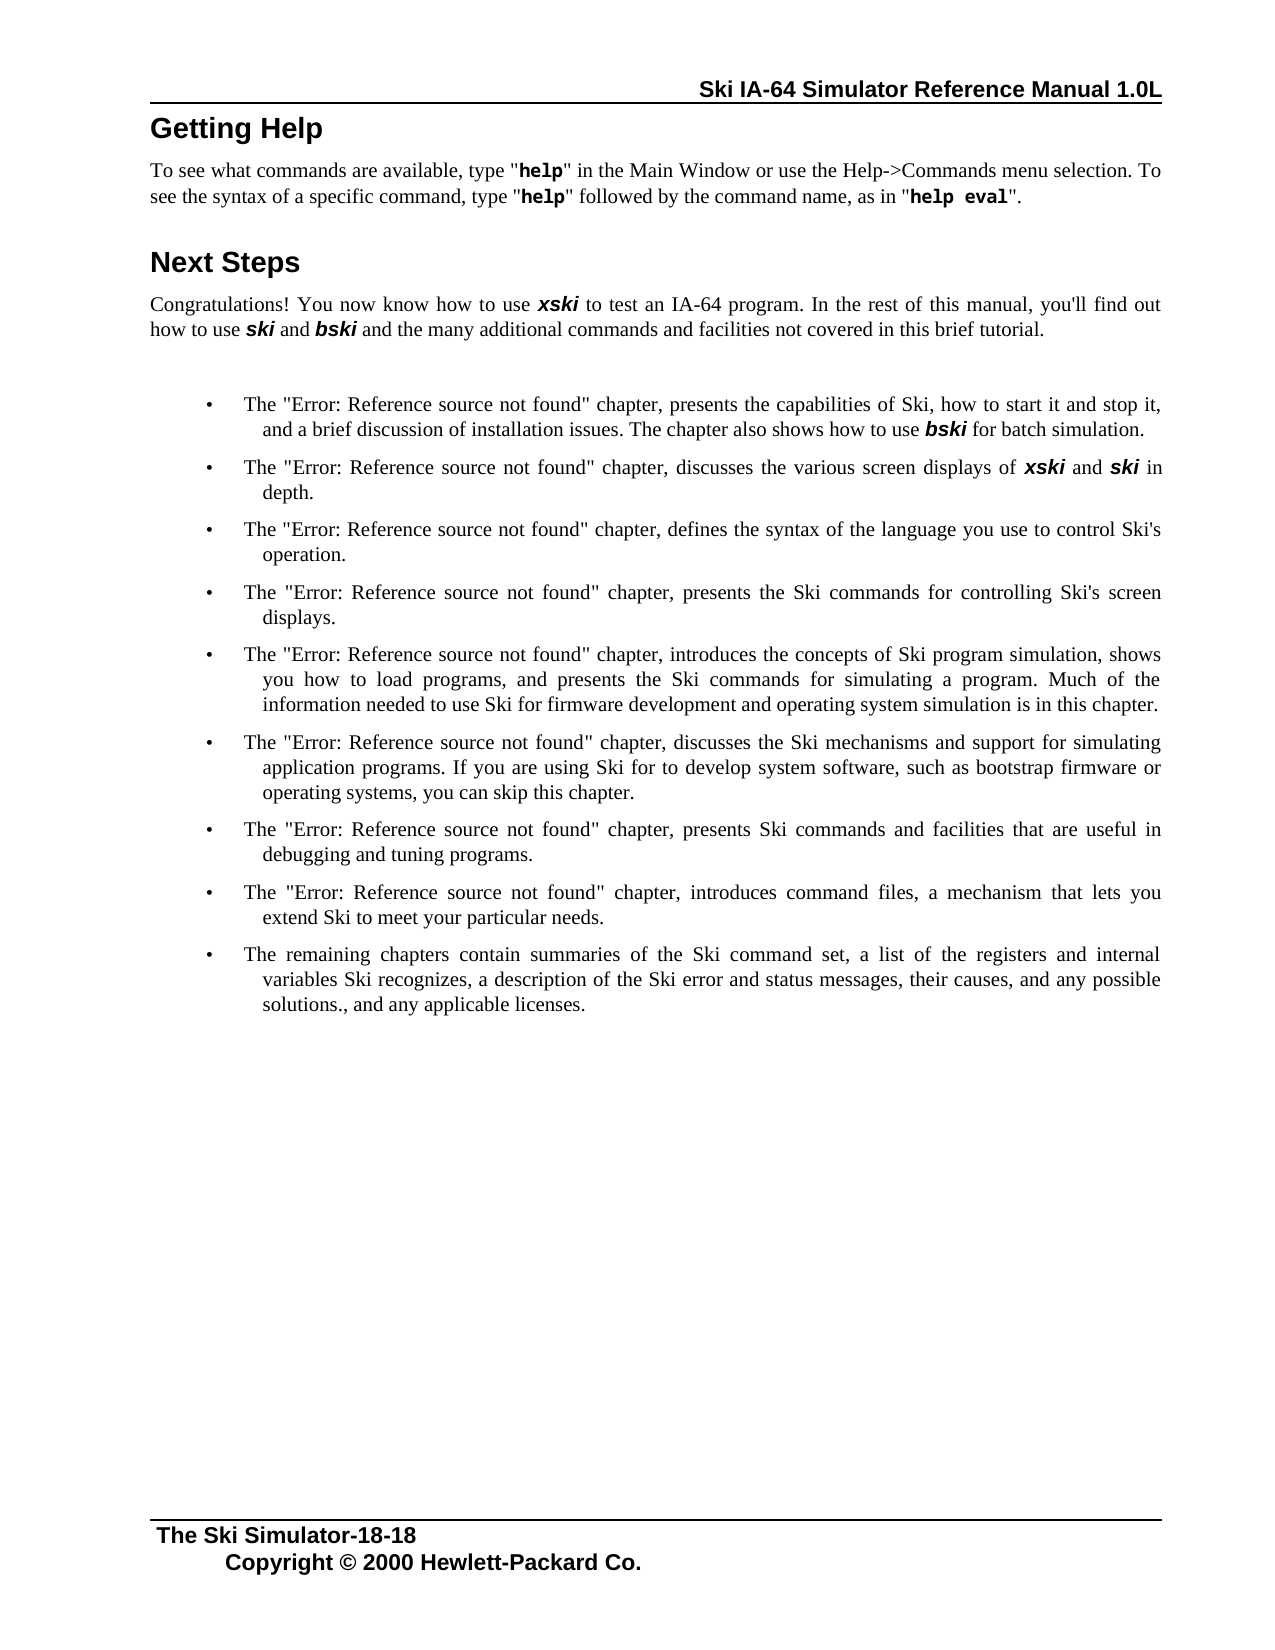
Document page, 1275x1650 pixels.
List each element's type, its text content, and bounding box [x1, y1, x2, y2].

list The "" chapter, presents the Ski commands for controlling Ski's screen displays. [206, 579, 1162, 629]
list The "" chapter, introduces command files, a mechanism that lets you extend Ski to meet your particular needs. [206, 879, 1162, 929]
list The "" chapter, defines the syntax of the language you use to control Ski's operation. [206, 516, 1162, 566]
list The "" chapter, presents Ski commands and facilities that are useful in debugging and tuning programs. [206, 816, 1162, 866]
subtitle Getting Help [150, 112, 1162, 145]
list The "" chapter, presents the capabilities of Ski, how to start it and stop it, and a brief discussion of installation issues. The chapter also shows how to use bski for batch simulation. [206, 391, 1162, 441]
text Congratulations! You now know how to use xski to test an IA-64 program. In the rest of this manual, you'll find out how to use ski and bski and the many additional commands and facilities not covered in this brief tutorial. [150, 291, 1162, 341]
list The "" chapter, discusses the Ski mechanisms and support for simulating application programs. If you are using Ski for to develop system software, such as bootstrap firmware or operating systems, you can skip this chapter. [206, 729, 1162, 804]
text To see what commands are available, type "help" in the Main Window or use the Help->Commands menu selection. To see the syntax of a specific command, type "help" followed by the command name, as in "help eval". [150, 158, 1162, 209]
subtitle Next Steps [150, 246, 1162, 279]
list The "" chapter, introduces the concepts of Ski program simulation, shows you how to load programs, and presents the Ski commands for simulating a program. Much of the information needed to use Ski for firmware development and operating system simulation is in this chapter. [206, 641, 1162, 716]
list The "" chapter, discusses the various screen displays of xski and ski in depth. [206, 454, 1162, 504]
list The remaining chapters contain summaries of the Ski command set, a list of the registers and internal variables Ski recognizes, a description of the Ski error and status messages, their causes, and any possible solutions., and any applicable licenses. [206, 941, 1162, 1016]
